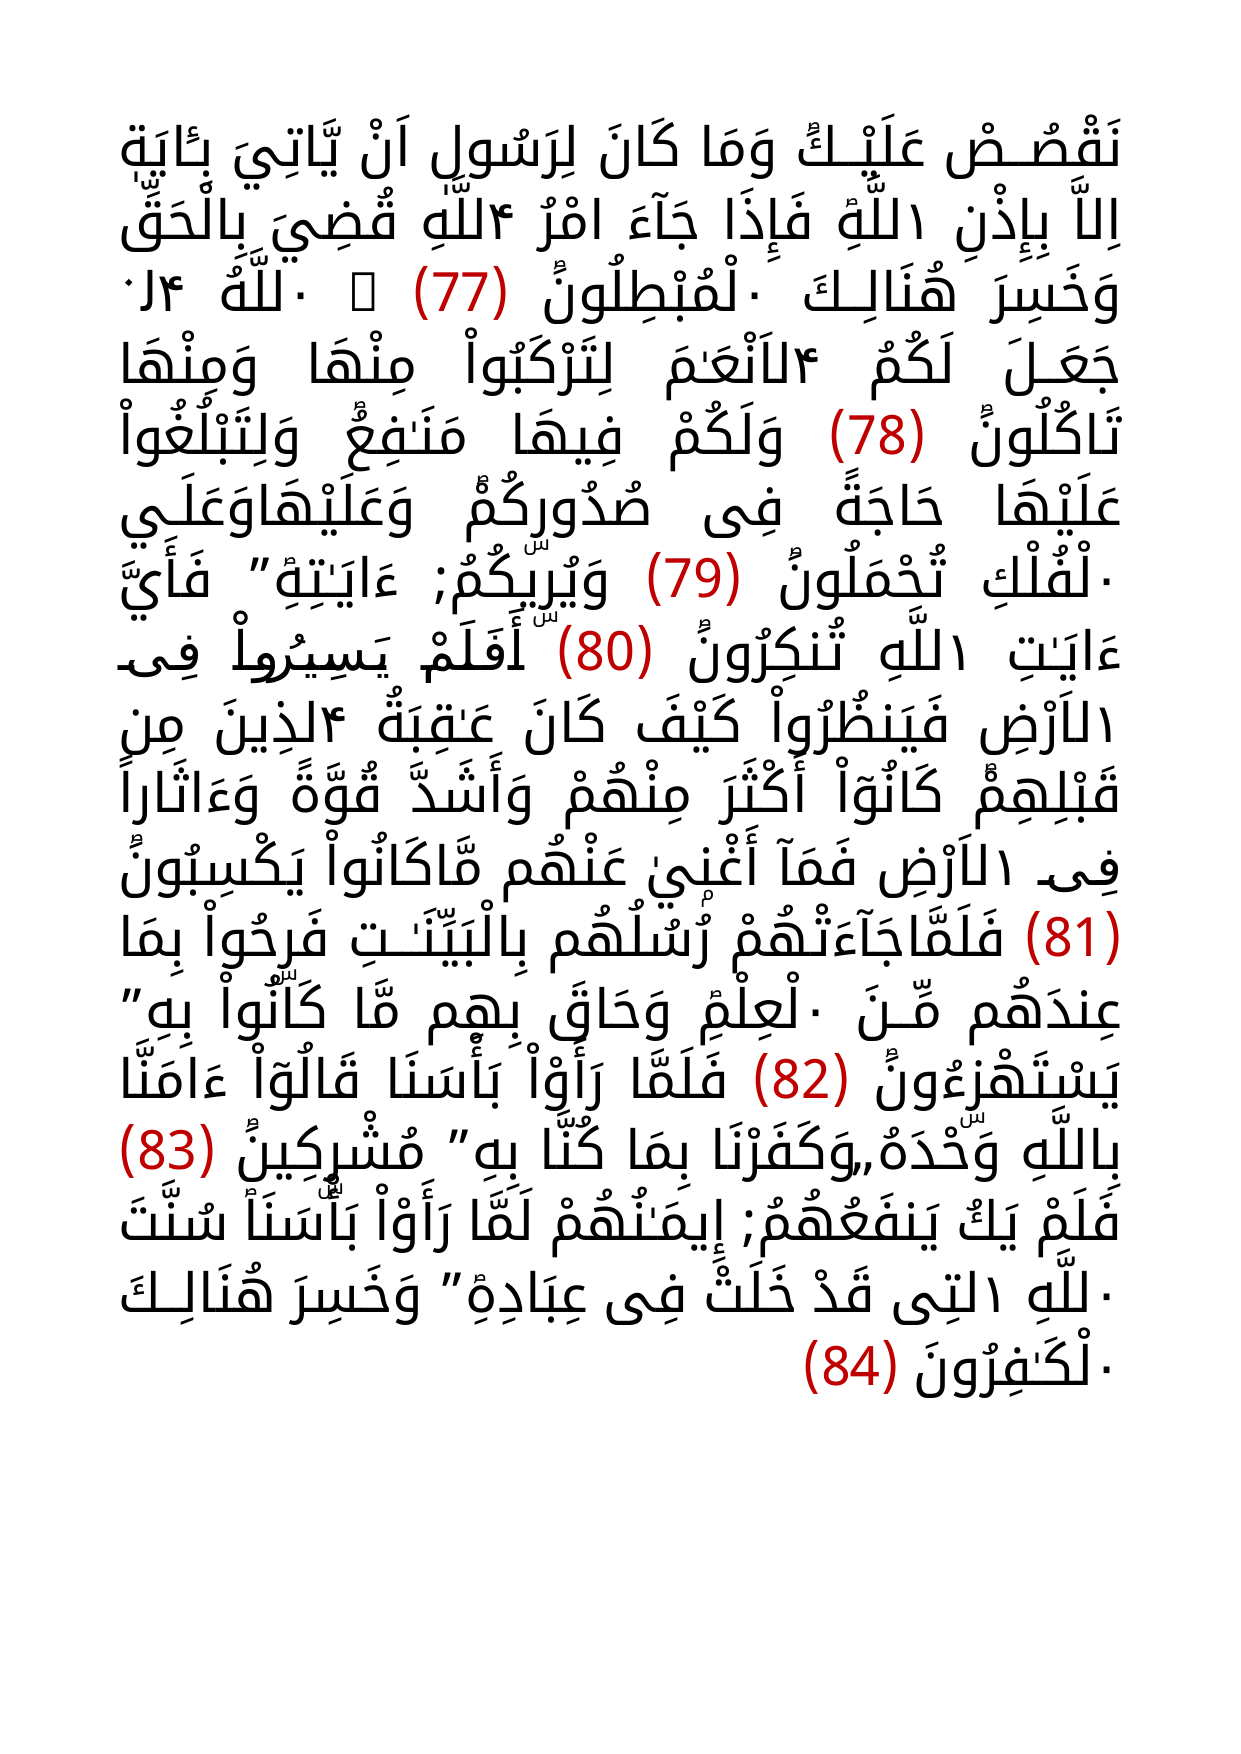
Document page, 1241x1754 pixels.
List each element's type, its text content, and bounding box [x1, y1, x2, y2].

text أَمَتَّنَا "ثْنَتَيْنِ وَأَحْيَيْتَنَا "ثْنَتَيْنِ فَاعْتَرَفْنَا بِذُنُوبِنَا فَهَلِ اِلَيٰ خُرُوجٍ مِّــن سَبِيلٍؐ (10) ذَ؛لِكُم بِأَنَّهُ; إِذَا دُعِــيَ ۰للَّهُ وَحْدَهُ„ كَفَرْتُمْ وَإِنْ يُّشْرَكككْ بِهِ” تُومِنُواْؐ فَالْحُكْمُ لِلهِ ۱لْعَلِـيِّ ۱لْكَبِيرۣؐ (11) هُوَ ۰ﻟ﮲ يُرۣيكُمُ; ءَايَـٰتِهِ” وَيُنَزّۣلُ لَكُم مِّــنَ ۰لسَّمَآءِ رۣزْقاًؐ وَمَا يَتَذَكَّرُ إِلاَّ مَنْ يُّنِيــبُؐ (12) فَادْعُواْ ۴للَّهَ مُخْلِصِينَ لَهُ ۴لدِّينَ وَلَوْ كَرۣهَ ۰لْكَـٰفِرُونَؐ (13) رَفِيعُ ۴لدَّرَجَـٰتِ ذُو ۴لْعَرْشِؐ يُلْقِى ۱لرُّوحَ مِنَ اَمْرۣهِ” عَلَيٰ مَنْ يَّشَآءُ مِنْ عِبَادِهِ” لِيُنذِرَ يَوْمَ ۰لتَّچَقِ” (14) يَوْمَ هُم بَـٰرۣزُونَؐ لاَ يَخْفۭــيٰ عَلَي ۰للَّهِ مِنْهُمْ شَيْءٌؐ لِّمَـنِ ۱لْمُلْــكُ ۴لْيَوْمَؐ لِلهِ ۱لْوَ؛حِدِ ۱لْقَهّۭارۣؐ (15) ۱لْيَوْمَ تُجْزۭيٰ كُلُّ نَفْـسٙ بِمَا كَسَبَتْؐ لاَ ظُلْمَ ۰لْيَوْمَؐ إِنَّ ۰للَّهَ سَرۣيعُ ۴لْحِسَابِؐ (16) وَأَنذِرْهُمْ يَوْمَ ۰لاَزۣفَةِ إِذِ ۱لْقُلُوبُ لَدَي ۰لْحَنَاجِرۣ كَـٰظِمِينَؐ (17) مَا لِلظَّـٰلِمِينَ مِنْ حَمِيمٍ وَلاَ شَفِيعٍ يُطَاعُؐ (18) يَعْلَمُ خَآئِنَةَ ۰لاَعْيُنِ وَمَا تُخْفِى ۱لصُّدُورُؐ (19) وَاللَّهُ يَقْضِى بِالْحَقﱢّؐ وَالذِيــنَ تَدْعُونَ مِن دُونِهِ” لاَ يَقْضُونَ بِشَىْءٖؐ اِنَّ ۰للَّهَ هُوَ ۰لسَّمِيعُ ۴لْبَصِيرُؐ (20) © أَوَلَمْ يَسِيرُواْ فِى ۱لاَرْضضضِ فَيَنظُرُواْ كَيْفَ كَانَ عَـٰقِبَةُ ۴لذِيــنَ كَانُواْ مِن قَبْلِهِمْؐ كَانُواْ هُمُ; أَشَدَّ مِنْهُمْ قُوَّةً وَءَاثَاراً فِى ۱لاَرْضِ فَأَخَذَهُمُ ۴للَّهُ بِذُنُوبِهِمْؐ وَمَا كَانَ لَهُم مِّــنَ ۰للَّهِ مِنْ وَّاقٍؐ (21) ذَ؛لِــكَ بِأَنَّهُمْ كَانَت تَّاتِيهِمْ رُسُلُهُم بِالْبَيِّنَـٰتِ فَكَفَرُواْ فَأَخَذَهُمُ ۴للَّهُؐ إِنَّهُ„ قَوۣيٌّ شَدِيدُ ۴لْعِقَابِؐ (22) وَلَقَدَ اَرْسَلْنَا مُوسۭـيٰ بِـَٔايَـٰتِنَا وَسُلْطَـٰنٍ مُّبِينٖ (23) اِلَيٰ فِرْعَوْنَ وَهَامَـٰنَ وَقَارُونَ فَقَالُواْ سَـٰحِرٌ كَذَّابٌؐ (24) فَلَمَّا جَآءَهُم بِالْحَقِّ مِنْ عِندِنَا قَالُواْ ۶قْتُلُوٓاْ أَبْنَآءَ ۰لذِيــنَ ءَامَنُواْ مَعَهُ„ وَاسْتَحْيُواْ نِسَآءَهُمْؐ وَمَا كَيْدُ ۴لْكۭـٰفِـرۣينَ إِلاَّ فِى ضَچَلٍؐ (25) وَقَالَ فِرْعَوْنُ ذَرُونِىٓ أَقْتُلْ مُوسۭيٰ وَلْيَدْعُ رَبَّهُ; إِنِّيَ أَخَافُ أَنْ يُّبَدِّلَ دِينَكُمْ وَأَنْ يُّظْهِرَ فِى ۱لاَرْضِ ۱لْفَسَادَؐ (26) وَقَالَ مُوسۭيٰٓ إِنِّى عُذْتُ بِرَبِّى وَرَبِّكُم مِّــن كُــلّۣ مُتَكَبِّرٍ لاَّ يُومِنُ بِيَوْمِ ۱لْحِسَابِؐ (27) وَقَالَ رَجُلٌ مُّومِنٌ مِّنَ —الِ فِرْعَوْنَ يَكْتُمُ إِيمَـٰنَهُ; أَتَقْتُلُونَ رَجُلٗا اَنْ يَّقُولَ رَبِّــيَ ۰للَّهُ وَقَدْ جَآءَكُم بِالْبَيِّنَـٰتِ مِن رَّبِّكُمْ وَإِنْ يَّــكُ كَـٰذِباً فَعَلَيْهِ كَذِبُهُ, وَإِنْ يَّــكُ صَادِقاً يُصِبْكُم بَعْضُ ۴ﻟ﮲ يَعِدُكُمُؐ; إِنَّ ۰للَّهَ لاَ يَهْدِى مَنْ هُوَ مُسْرۣفٌ كَذَّابٌؐ (28) يَـٰقَوْمِ لَكُمُ ۴لْمُلْــكُ ۴لْيَوْمَ ظَـٰهِرۣيــنَ فِى ۱لاَرْضِ فَمَنْ يَّنصُرُنَا مِنۢ بَأْسِ ۱للَّهِ إِن جَآءَنَاؐ قَالَ فِرْعَوْنُ مَآ ٱُرۣيكُمُ; إِلاَّ مَآ أَرۭيٰ وَمَآ أَهْدِيكُمُ; إِلاَّ سَبِيلَ ۰لرَّشَادِؐ (29) ® وَقَالَ ۰ﻟـذِىٓ ءَامَنَ يَـٰقَوْمِ إِنِّــيَ أَخَافُ عَلَيْكُم مِّثْلَ يَوْمِ ۱لاَحْزَابِ (30) مِثْلَ دَأْبِ قَوْمِ نُوحٍ وَعَادٍ وَثَمُودَ وَالذِينَ مِنۢ بَعْدِهِمْؐ وَمَا ۰للَّهُ يُرۣيدُ ظُلْماً لِّلْعِبَادِؐ (31) وَيَـٰقَوْمِ إِنِّيَ أَخَافُ عَلَيْكُمْ يَوْمَ ۰لتَّنَادِ” (32) يَوْمَ تُوَلُّونَ مُدْبِـرۣيــنَ مَا لَكُم مِّــنَ ۰للَّهِ مِــنْ عَـٰصِمٍؐ وَمَنْ يُّضْلِلِ ۱للَّهُ فَمَا لَهُ„ مِــنْ هَادٍؐ (33) وَلَقَدْ جَآءَكُمْ يُوسُفُ مِن قَبْلُ بِالْبَيِّنَـٰتِ فَمَا زۣلْتُمْ فِى شَــكٍّ مِّمَّا جَآءَكُم بِهِ” حَتَّيٰٓ إِذَا هَلَــكَ قُلْتُمْ لَنْ يَّبْعَثَ ۰للَّهُ مِنۢ بَعْدِهِ” رَسُولًؐا كَذَ؛لِكَ يُضِــلُّ ۴للَّهُ مَنْ هُوَ مُسْرۣفٌ مُّرْتَاب٘ؐ (34) ۱لذِينَ يُجَـٰدِلُونَ فِىٓ ءَايَـٰتِ ۱للَّهِ بِغَيْرۣ سُلْطَـٰن؉ اَتۭيٰهُمْؐ كَبُرَ مَقْتاٗ عِندَ ۰للَّهِ وَعِندَ ۰لذِينَ ءَامَنُواْؐ كَذَ؛لِــكَ يَطْبَعُ ۴للَّهُ عَلَــيٰ كُـلِّ قَلْبِ مُتَكَبِّرٍ جَبّۭارٍؐ (35) وَقَالَ فِرْعَوْنُ يَـٰهَامَـٰنُ èبْنِ لِى صَرْحاً لَّعَلِّيَ أَبْلُغُ ۴لاَسْبَـٰبَ (36) أَسْبَـٰبَ ۰لسَّمَـٰوَ؛تِ فَأَطَّلِعُ إِلَيٰٓ إِچَهِ مُوسۭيٰ وَإِنِّى لَأَظُنُّهُ„ كَـٰذِباًؐ وَكَذَ؛لِــكَ زُيِّنَ لِـفِرْعَوْنَ سُوٓءُ عَمَلِهِ” وَصَدَّ عَـنِ ۱لسَّبِيلِؐ وَمَا كَيْدُ فِرْعَوْنَ إِلاَّ فِى تَبَابٍؐ (37) وَقَالَ ۰ﻟـذِىٓ ءَامَنَ يَـٰقَوْمِ 'تَّبِعُونِ أَهْدِكُمْ سَبِيلَ ۰لرَّشَادِؐ (38) يَـٰقَوْمِ إِنَّمَا هَـٰذِهِ ۱لْحَيَوٰةُ ۴لدُّنْيۭا مَتَـٰعٌؐ وَإِنَّ ۰لاَخِرَةَ هِيَ دَارُ ۴لْقَرۭارۣؐ (39) مَــنْ عَمِــلَ سَـيِّيؕـةً فَلاَ يُجْزۭيٰٓ إِلاَّ مِثْلَهَاؐ وَمَــنْ عَمِــلَ صَـٰڤِحاً مِّــن ذَكَر۫ اَوُ ۷نثۭيٰ وَهُوَ مُومِنٌ فَٱُوْلَئِكَ يَدْخُلُونَ ۰لْجَنَّةَ يُرْزَقُونَ فِيهَا بِغَيْرۣ حِسَابٍؐ (40) ¤ وَيَـٰقَوْمِ مَا لِــيَ أَدْعُوكُمُ; إِلَــي ۰لنَّجَوٰةِ وَتَدْعُونَنِىٓ إِلَي ۰لنّۭارۣؐ (41) تَدْعُونَنِى لَأِكْفُرَ بِاللَّهِ وَٱُشْرۣكككَ بِهِ” مَا لَيْـسَ لِى بِهِ” عِلْمٌ وَأَنَآ أَدْعُوكُمُ; إِلَــي ۰لْعَزۣيزۣ ۱لْغَفّۭـٰرۣؐ (42) لاَ جَرَمَ أَنَّمَا تَدْعُونَنِىٓ إِلَيْهِ لَيْــسَ لَهُ„ دَعْوَةٌ فِى ۱لدُّنْيۭا وَلاَ فِى ۱لاَخِرَةِ وَأَنَّ مَرَدَّنَـآ إِلَــي ۰للَّهِ وَأَنَّ ۰لْمُسْرۣفِيــنَ هُمُ; أَصْحَـٰبُ ۴لنّۭارۣؐ (43) فَسَتَذْكُرُونَ مَآ أَقُولُ لَكُمْؐ وَٱُفَوّۣضضضُ أَمْرۣيَ إِلَــي ۰للَّهِؐ إِنَّ ۰للَّهَ بَصِيرٛ بِالْعِبَادِؐ (44) فَوَقۭيٰهُ ۴للَّهُ سَيِّـَٔاتِ مَا مَكَرُواْؐ وَحَاقَ بِـَٔالِ فِرْعَوْنَ سُوٓءُ ۴لْعَذَابِؐ (45) ۱لنَّارُ يُعْرَضُونَ عَلَيْهَا غُدُوّاً وَعَشِيّاًؐ وَيَوْمَ تَقُومُ ۴لسَّاعَةُ أَدْخِلُوٓاْ ءَالَ فِرْعَوْنَ أَشَدَّ ۰لْعَذَابِؐ (46) وَإِذْ يَتَحَآجُّونَ فِى ۱لنّۭارۣ فَيَقُولُ ۴لضُّعَفَـٰٓؤُاْ لِلذِينَ "سْتَكْبَرُوٓاْ إِنَّا كُنَّا لَكُمْ تَبَعاً فَهَلَ اَنتُم مُّغْنُونَ عَنَّا نَصِيباً مِّنَ ۰لنّۭارۣؐ (47) قَالَ ۰لذِيــنَ "سْتَكْبَرُوٓاْ إِنَّا كُلٌّ فِيهَآ إِنَّ ۰للَّهَ قَدْ حَكَمَ بَيْــنَ ۰لْعِبَادِؐ (48) وَقَالَ ۰لذِينَ فِى ۱لنّۭارۣ لِخَزَنَةِ جَهَنَّمَ ۸دْعُواْ رَبَّكُمْ يُخَفِّفْ عَنَّا يَوْماً مِّنَ ۰لْعَذَابِؐ (49) قَالُوٓاْ أَوَلَمْ تَكُ تَاتِيكُمْ رُسُلُكُم بِالْبَيِّنَـٰــتِ قَالُواْ بَلۭــيٰ قَالُواْ فَادْعُواْؐ وَمَا دُعَـٰٓؤُاْ ۴لْكۭـٰفِـرۣينَ إِلاَّ فِى ضَچَلٖؐ (50) اِنَّا لَنَنصُرُ رُسُلَنَا وَالذِيــنَ ءَامَنُواْ فِى ۱لْحَيَوٰةِ ۱لدُّنْيۭا وَيَوْمَ يَقُومُ ۴لاَشْهَـٰدُ (51) يَوْمَ لاَ يَنفَعُ ۴لظَّـٰلِمِينَ مَعْذِرَتُهُمْ وَلَهُمُ ۴للَّعْنَةُ وَلَهُمْ سُوٓءُ ۴لدّۭارۣؐ (52) ® وَلَقَدَ —اتَيْنَا مُوسَــي ۰لْهُدۭيٰ وَأَوْرَثْنَا بَنِىٓ إِسْرَآءِيلَ ۰لْكِتَـٰبَ هُديً وَذِكْرۭيٰ لُءِوْلِى ۱لاَلْبَـٰــبِؐ (53) فَاصْبِـرۣ اِنَّ وَعْدَ ۰للَّهِ حَقٌّؐ وَاسْتَغْفِرْ لِذَنۢبِــكَ وَسَبِّحْ بِحَمْدِ رَبِّــكَ بِالْعَشِيِّ وَالِابْكۭـٰـرۣؐ (54) إِنَّ ۰لذِيــنَ يُجَـٰدِلُونَ فِىٓ ءَايَـٰتِ ۱للَّهِ بِغَيْرۣ سُلْطَـٰن؉ اَتۭيٰهُمُ; إِن فِى صُدُورۣهِمُ; إِلاَّ كِبْرٌ مَّا هُم بِبَـٰلِغِيهِؐ فَاسْتَعِذْ بِاللَّهِؐ إِنَّهُ„ هُوَ ۰لسَّمِيعُ ۴لْبَصِيرُؐ (55) لَخَلْــقُ ۴لسَّمَـٰوَ؛تِ وَالاَرْضِ أَكْبَرُ مِــنْ خَلْـقِ ۱لنَّاسِؐ وَچَكِــنَّ أَكْثَرَ ۰لنَّاسسسِ لاَ يَعْلَمُونَؐ (56) وَمَا يَسْتَوۣى ۱لاَعْمۭيٰ وَالْبَصِيرُ (57) وَالذِيــنَ ءَامَنُواْ وَعَمِلُواْ ۴ڤصَّـٰڤِحَـٰتِ وَلاَ ۰لْمُسِىٓءُؐ قَلِيلًا مَّا يَتَذَكَّرُونَؐ (58) إِنَّ ۰لسَّاعَةَ ءَلاَتِيَةٌ لاَّ رَيْبَ فِيهَاؐ وَچَكِــنَّ أَكْثَرَ ۰لنَّاسسسِ لاَ يُومِنُونَؐ (59) وَقَالَ رَبُّكُمُ ۶دْعُونِىٓ أَسْتَجِبْ لَكُمُؐ; إِنَّ ۰لذِينَ يَسْتَكْبِرُونَ عَنْ عِبَادَتِى سَيَدْخُلُونَ جَهَنَّمَ دَاخِرۣينَؐ (60) ۰للَّهُ ۴ﻟ﮲ جَعَـلَ لَكُمُ ۴ليْـلَ لِتَسْكُنُواْ فِيهِ وَالنَّهَارَ مُبْصِراٗؐ اِنَّ ۰للَّهَ لَذُو فَضْــل۫ عَلَي ۰لنَّاسِؐ وَچَكِنَّ أَكْثَرَ ۰لنَّاسسسِ لاَ يَشْكُرُونَؐ (61) ذَ؛لِكُمُ ۴للَّهُ رَبُّكُمْؐ خَـٰلِقُ كُــلّۣ شَيْءٍؐ لٓاَّ إِچَهَ إِلاَّ هُوَؐ فَأَنّۭيٰ تُوفَكُونَؐ (62) كَذَ؛لِكَ يُوفَكُ ۴لذِيــنَ كَانُواْ بِـَٔايَـٰتِ ۱للَّهِ يَجْحَدُونَؐ (63) ۰للَّهُ ۴ﻟ﮲ جَعَــلَ لَكُمُ ۴لاَرْضضضَ قَـرَاراً وَالسَّمَآءَ بِنَآءً وَصَوَّرَكُمْ فَأَحْسَــنَ صُوَرَكُمْ وَرَزَقَكُم مِّــنَ ۰لطَّيِّبَـٰتِؐ ذَ؛لِكُمُ ۴للَّهُ رَبُّكُمْؐ فَتَبَـٰرَكككَ ۰للَّهُ رَبُّ ۴لْعَـٰلَمِينَؐ (64) هُوَ ۰لْحَيُّؐ لآَ إِچَهَ إِلاَّ هُوَؐ فَادْعُوهُ مُخْلِصِيــنَ لَهُ ۴لدِّيــنَؐ ۰لْحَمْدُ لِلهِ رَبِّ ۱لْعَـٰلَمِينَؐ (65) © قُـلِ اِنِّى نُهِيتُ أَنَ اَعْبُدَ ۰لذِيــنَ تَدْعُونَ مِن دُونِ ۱للَّهِ لَمَّا جَآءَنِيَ ۰لْبَيِّنَـٰــتُ مِن رَّبِّى وَٱُمِرْتُ أَنُ ۷سْلِمَ لِرَبِّ ۱لْعَـٰلَمِيــنَؐ (66) هُوَ ۰ﻟ﮲ خَلَقَكُم مِّن تُرَابٍ ثُمَّ مِــن نُّطْفَةٍ ثُمَّ مِــنْ عَلَقَةٍ ثُمَّ يُخْرۣجُكُمْ طِفْلًا ثُمَّ لِتَبْلُغُوٓاْ أَشُدَّكُمْ ثُمَّ لِتَكُونُواْ شُيُوخاًؐ وَمِنكُم مَّنْ يُّتَوَفّۭيٰ مِن قَبْلُ وَلِتَبْلُغُوٓاْ أَجَلًا مُّسَمّيً وَلَعَلَّكُمْ تَعْقِلُونَؐ (67) هُوَ ۰ﻟ﮲ يُحْىِ” وَيُمِيــتُؐ فَإِذَا قَضۭيٰٓ أَمْراً فَإِنَّمَا يَقُولُ لَهُ„ كُنؐ فَيَكُونُؐ (68) أَلَمْ تَرَ إِلَــي ۰لذِينَ يُجَـٰدِلُونَ فِىٓ ءَايَـٰتِ ۱للَّهِ أَنّۭيٰ يُصْرَفُونَؐ (69) ۰لذِينَ كَذَّبُواْ بِالْكِتَـٰــبِ وَبِمَآ أَرْسَلْنَا بِهِ” رُسُلَنَا فَسَوْفَ يَعْلَمُونَ (70) إِذِ ۱لاَغْچَلُ فِىٓ أَعْنَـٰقِهِمْ وَالسَّچَسِــلُؐ يُسْحَبُونَ (71) فِى ۱لْحَمِيمِ ثُمَّ فِى ۱لنّۭارۣ يُسْجَرُونَؐ (72) ثُمَّ قِيــلَ لَهُمُ; أَيْــنَ مَا كُنتُمْ تُشْرۣكُونَ مِن دُونِ ۱للَّهِؐ قَالُواْ ضَلُّواْ عَنَّا بَل لَّمْ نَكُــن نَّدْعُواْ مِن قَبْلُ شَيْـٔاًؐ كَذَ؛لِــكَ يُضِــلُّ ۴للَّهُ ۴لْكۭـٰفِـرۣينَؐ (73) ذَ؛لِكُم بِمَا كُنتُمْ تَفْرَحُونَ فِى ۱لاَرْضِ بِغَيْرۣ ۱لْحَقِّ وَبِمَا كُنتُمْ تَمْرَحُونَؐ (74) ۸دْخُلُوٓاْ أَبْوَ؛بَ جَهَنَّمَ خَـٰلِدِينَ فِيهَاؐ فَبِيــسَ مَثْوَي ۰لْمُتَكَبِّـرۣينَؐ (75) فَاصْبِـرۣ اِنَّ وَعْدَ ۰للَّهِ حَقٌّؐ فَإِمَّا نُرۣيَنَّكَ بَعْضَ ۰ﻟ﮲ نَعِدُهُمُ; أَوْ نَتَوَفَّيَنَّــكَ فَإِلَيْنَا يُرْجَعُونَؐ (76) وَلَقَدَ اَرْسَلْنَا رُسُلًا مِّــن قَبْلِــكَ مِنْهُم مَّــن قَصَصْنَا عَلَيْكَ وَمِنْهُم مَّن لَّمْ نَقْصُــصْ عَلَيْــكَؐ وَمَا كَانَ لِرَسُولٖ اَنْ يَّاتِيَ بِـَٔايَةٖ اِلاَّ بِإِذْنِ ۱للَّهِؐ فَإِذَا جَآءَ امْرُ ۴للَّهِ قُضِيَ بِالْحَقِّ وَخَسِرَ هُنَالِــكَ ۰لْمُبْطِلُونَؐ (77) ® ۰للَّهُ ۴ﻟ﮲ جَعَــلَ لَكُمُ ۴لاَنْعَـٰمَ لِتَرْكَبُواْ مِنْهَا وَمِنْهَا تَاكُلُونَؐ (78) وَلَكُمْ فِيهَا مَنَـٰفِعُؐ وَلِتَبْلُغُواْ عَلَيْهَا حَاجَةً فِى صُدُورۣكُمْؐ وَعَلَيْهَاوَعَلَـي ۰لْفُلْكِ تُحْمَلُونَؐ (79) وَيُرۣيكُمُ; ءَايَـٰتِهِؐ” فَأَيَّ ءَايَـٰتِ ۱للَّهِ تُنكِرُونَؐ (80) أَفَلَمْ يَسِيرُواْ فِى ۱لاَرْضِ فَيَنظُرُواْ كَيْفَ كَانَ عَـٰقِبَةُ ۴لذِينَ مِن قَبْلِهِمْؐ كَانُوٓاْ أَكْثَرَ مِنْهُمْ وَأَشَدَّ قُوَّةً وَءَاثَاراً فِى ۱لاَرْضِ فَمَآ أَغْنۭيٰ عَنْهُم مَّاكَانُواْ يَكْسِبُونَؐ (81) فَلَمَّاجَآءَتْهُمْ رُسُلُهُم بِالْبَيِّنَـٰــتِ فَرۣحُواْ بِمَا عِندَهُم مِّــنَ ۰لْعِلْمِؐ وَحَاقَ بِهِم مَّا كَانُواْ بِهِ” يَسْتَهْزۣءُونَؐ (82) فَلَمَّا رَأَوْاْ بَأْسَنَا قَالُوٓاْ ءَامَنَّا بِاللَّهِ وَحْدَهُ„ وَكَفَرْنَا بِمَا كُنَّا بِهِ” مُشْرۣكِينَؐ (83) فَلَمْ يَكُ يَنفَعُهُمُ; إِيمَـٰنُهُمْ لَمَّا رَأَوْاْ بَأْسَنَاؐ سُنَّتَ ۰للَّهِ ۱لتِى قَدْ خَلَتْ فِى عِبَادِهِؐ” وَخَسِرَ هُنَالِــكَ ۰لْكَـٰفِرُونَ (84) [118, 118, 1122, 1407]
